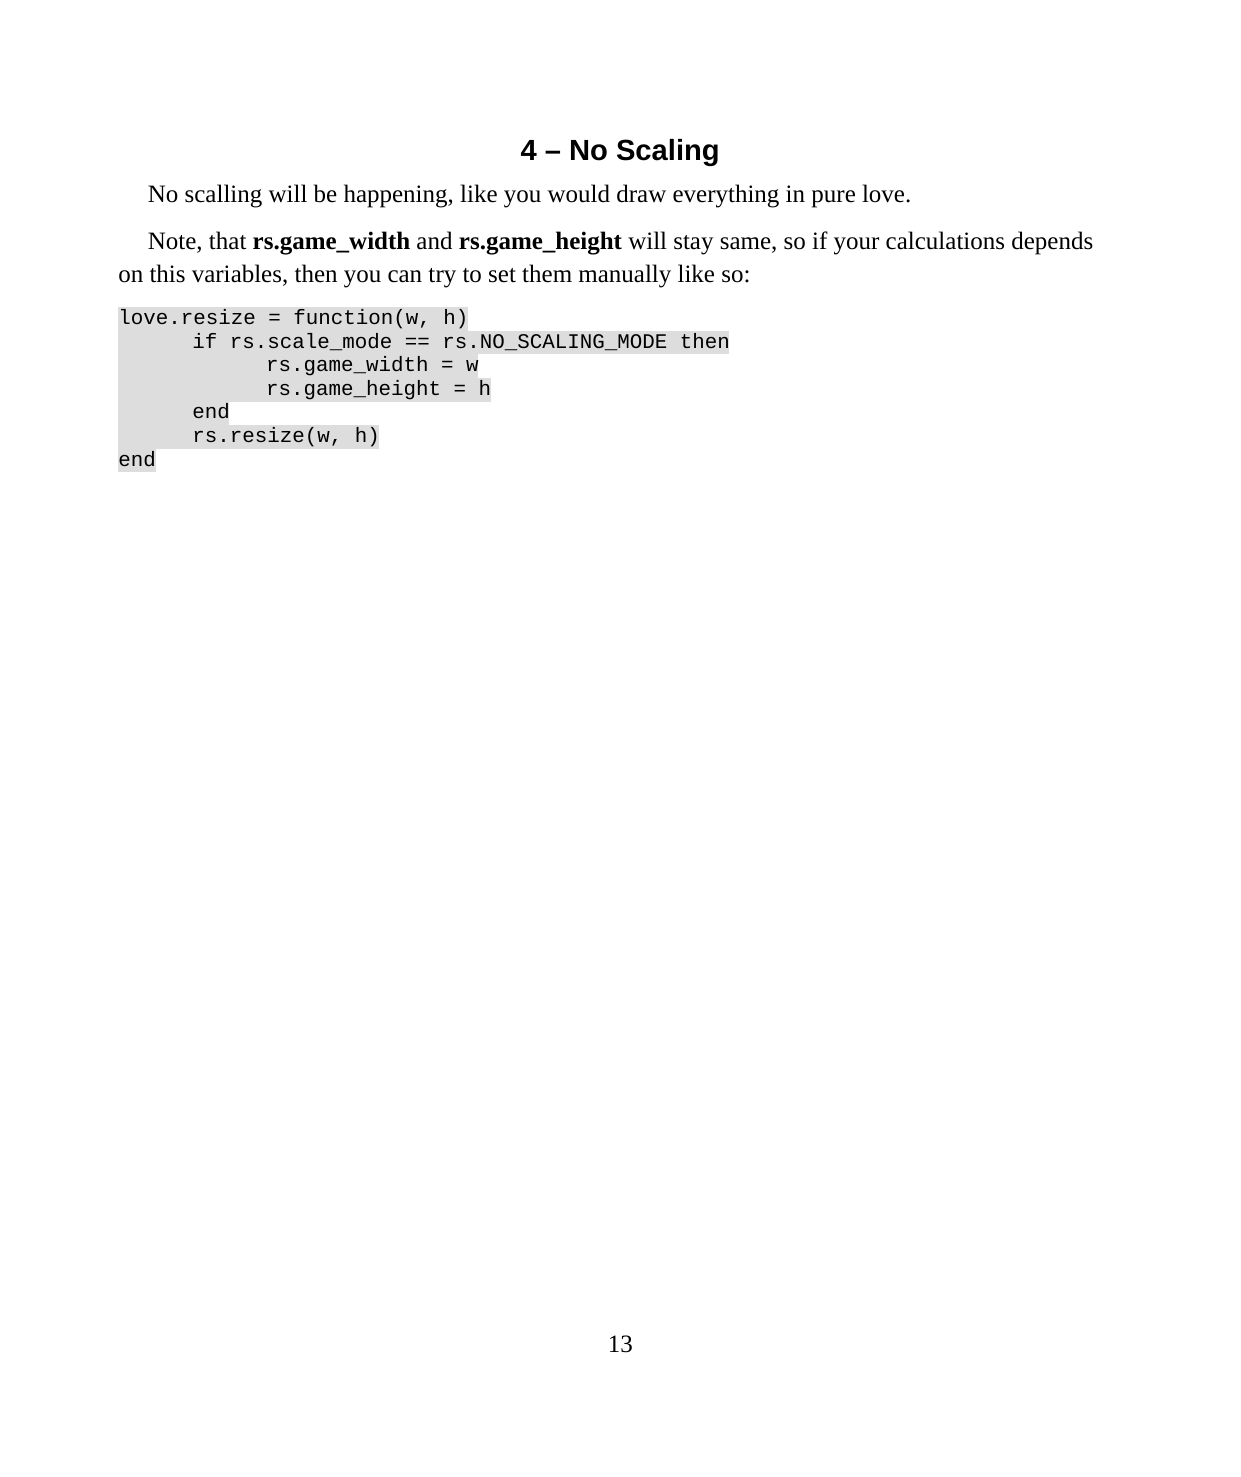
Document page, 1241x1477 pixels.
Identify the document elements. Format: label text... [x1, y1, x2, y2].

text end [156, 449, 1122, 472]
text rs.game_width = w [478, 354, 1122, 378]
text love.resize = function(w, h) [468, 307, 1122, 331]
subtitle 4 – No Scaling [118, 133, 1122, 166]
text if rs.scale_mode == rs.NO_SCALING_MODE then [729, 331, 1122, 354]
text rs.game_height = h [491, 378, 1122, 402]
text Note, that rs.game_width and rs.game_height will stay same, so if your calculations depends on this variables, then you can try to set them manually like so: [118, 226, 1122, 288]
text No scalling will be happening, like you would draw everything in pure love. [118, 179, 1122, 207]
text rs.resize(w, h) [379, 425, 1122, 449]
text end [229, 402, 1122, 425]
